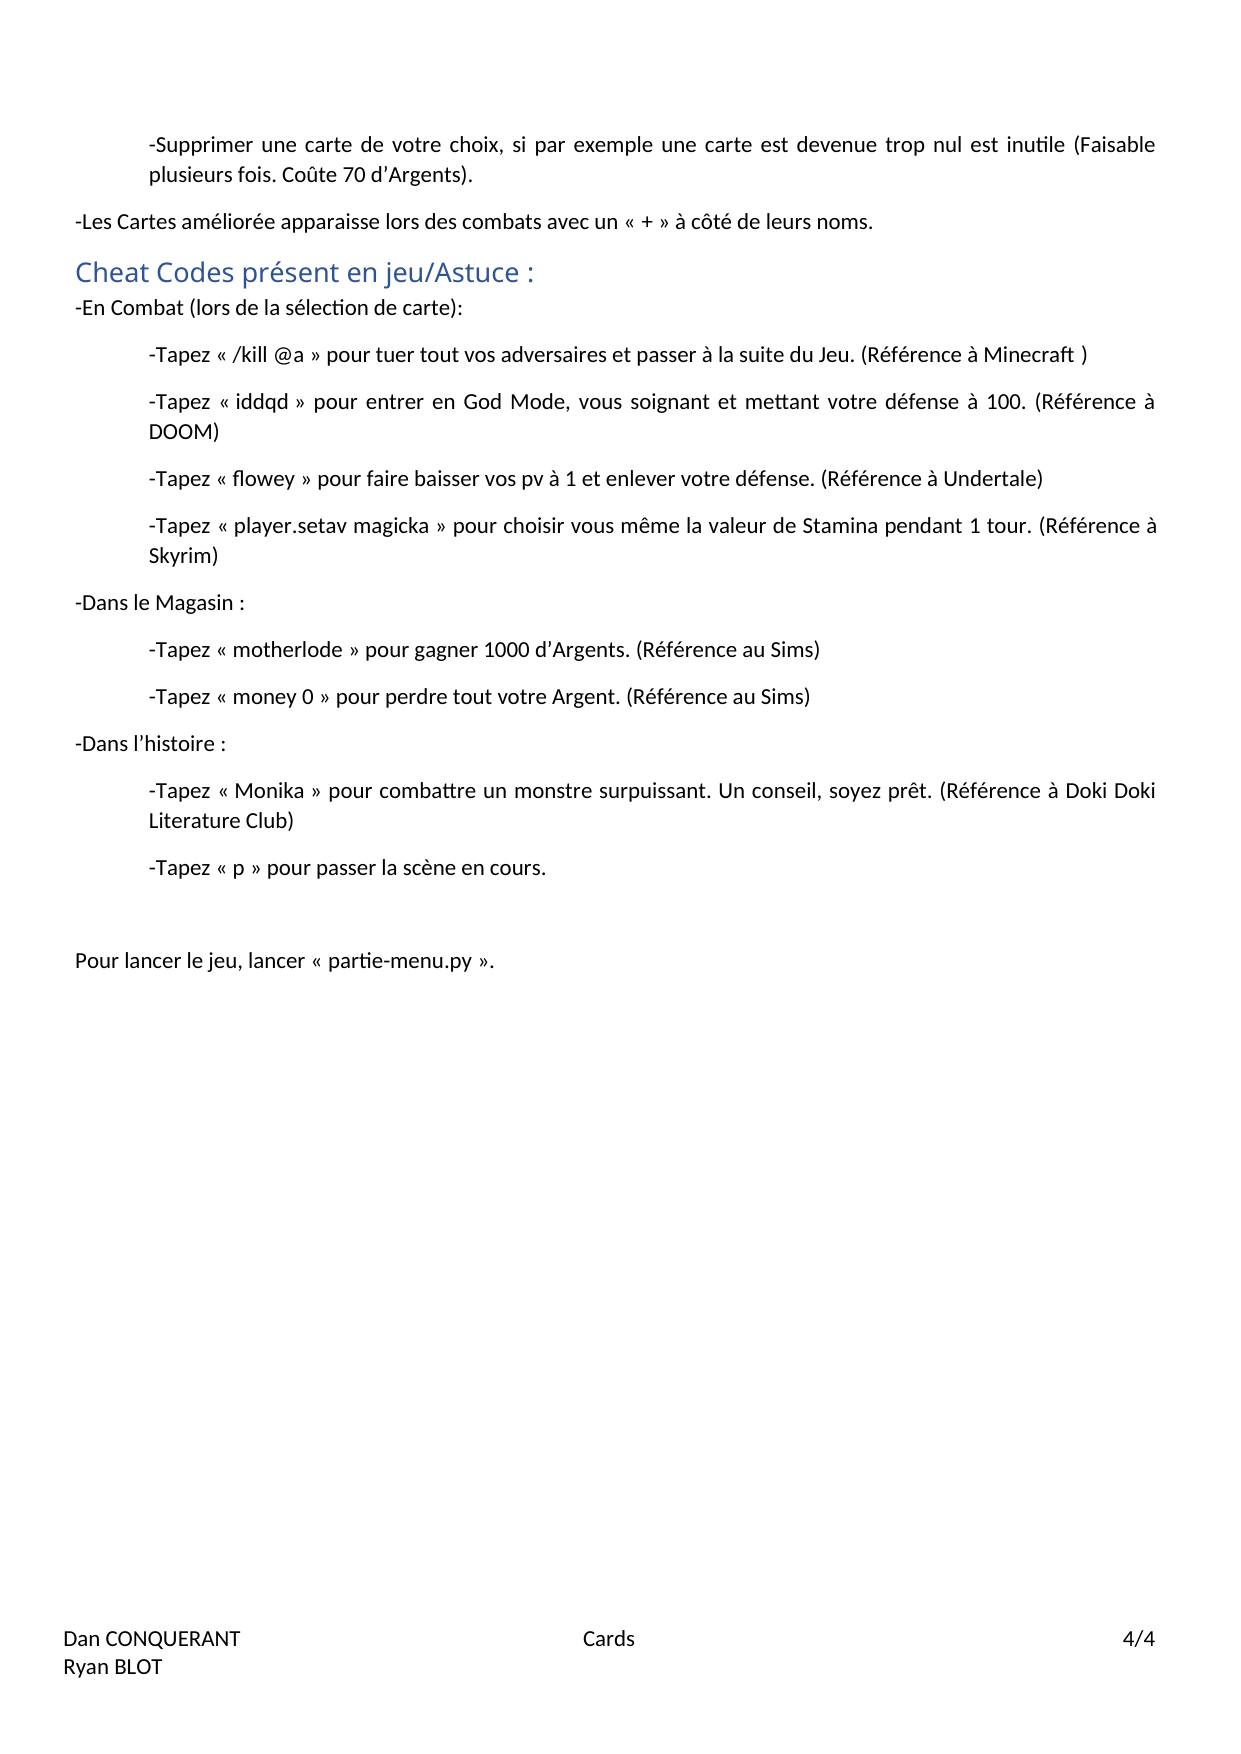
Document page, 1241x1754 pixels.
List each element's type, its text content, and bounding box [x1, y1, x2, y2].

text -Tapez « p » pour passer la scène en cours. [75, 853, 1165, 881]
text -Les Cartes améliorée apparaisse lors des combats avec un « + » à côté de leurs noms. [75, 207, 1165, 235]
text -Tapez « money 0 » pour perdre tout votre Argent. (Référence au Sims) [75, 682, 1165, 710]
subtitle Cheat Codes présent en jeu/Astuce : [75, 254, 1165, 291]
text -Dans l’histoire : [75, 729, 1165, 757]
text -Tapez « iddqd » pour entrer en God Mode, vous soignant et mettant votre défense à 100. (Référence à DOOM) [75, 387, 1165, 446]
text -Tapez « /kill @a » pour tuer tout vos adversaires et passer à la suite du Jeu. (Référence à Minecraft ) [75, 340, 1165, 368]
text Pour lancer le jeu, lancer « partie-menu.py ». [75, 947, 1165, 975]
text -Supprimer une carte de votre choix, si par exemple une carte est devenue trop nul est inutile (Faisable plusieurs fois. Coûte 70 d’Argents). [75, 130, 1165, 188]
text -Dans le Magasin : [75, 588, 1165, 616]
text -Tapez « Monika » pour combattre un monstre surpuissant. Un conseil, soyez prêt. (Référence à Doki Doki Literature Club) [75, 776, 1165, 834]
text -Tapez « flowey » pour faire baisser vos pv à 1 et enlever votre défense. (Référence à Undertale) [75, 464, 1165, 492]
text -Tapez « player.setav magicka » pour choisir vous même la valeur de Stamina pendant 1 tour. (Référence à Skyrim) [75, 511, 1165, 569]
text -Tapez « motherlode » pour gagner 1000 d’Argents. (Référence au Sims) [75, 635, 1165, 663]
text -En Combat (lors de la sélection de carte): [75, 293, 1165, 322]
